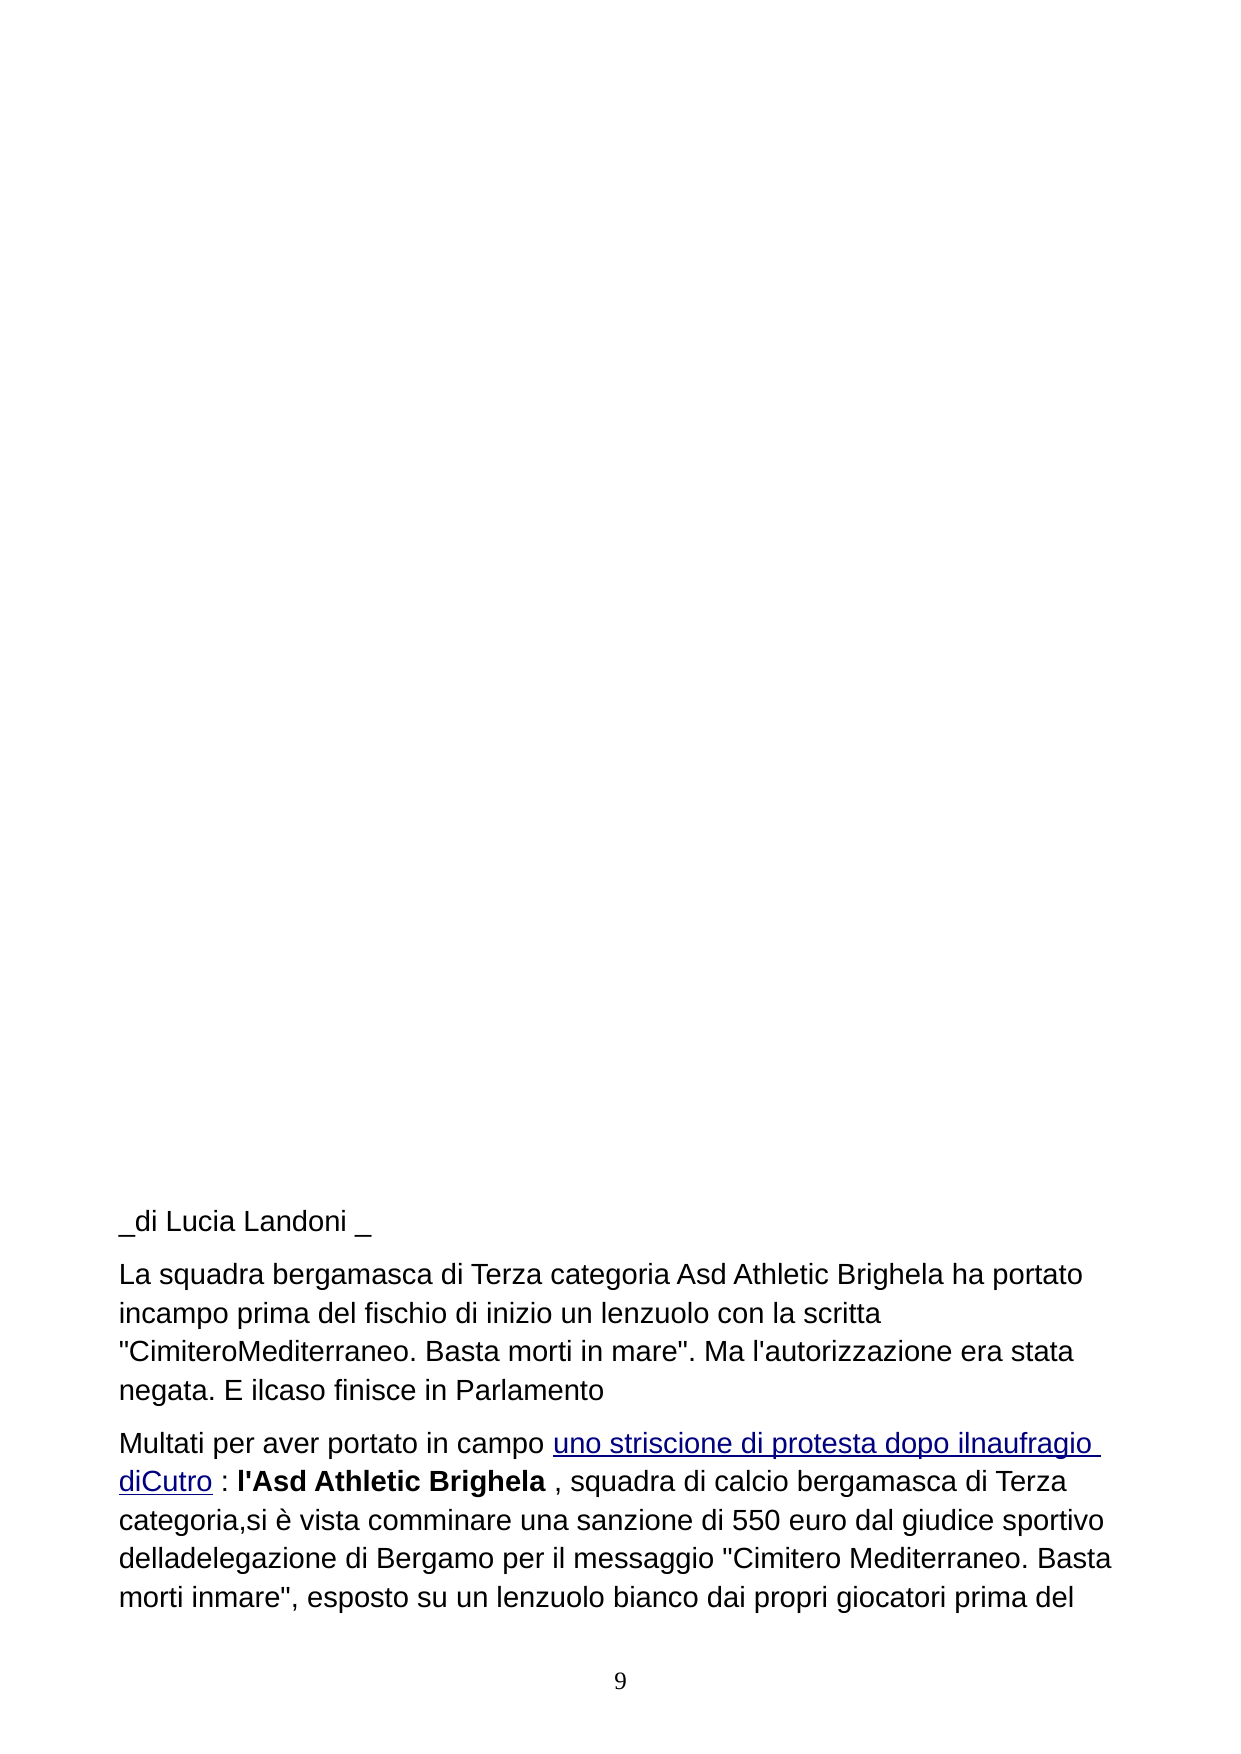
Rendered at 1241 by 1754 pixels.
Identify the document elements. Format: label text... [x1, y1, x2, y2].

text _di Lucia Landoni _ [118, 1204, 1122, 1238]
text La squadra bergamasca di Terza categoria Asd Athletic Brighela ha portato incampo prima del fischio di inizio un lenzuolo con la scritta "CimiteroMediterraneo. Basta morti in mare". Ma l'autorizzazione era stata negata. E ilcaso finisce in Parlamento [118, 1257, 1122, 1406]
text Multati per aver portato in campo uno striscione di protesta dopo ilnaufragio diCutro : l'Asd Athletic Brighela , squadra di calcio bergamasca di Terza categoria,si è vista comminare una sanzione di 550 euro dal giudice sportivo delladelegazione di Bergamo per il messaggio "Cimitero Mediterraneo. Basta morti inmare", esposto su un lenzuolo bianco dai propri giocatori prima del [118, 1426, 1122, 1614]
